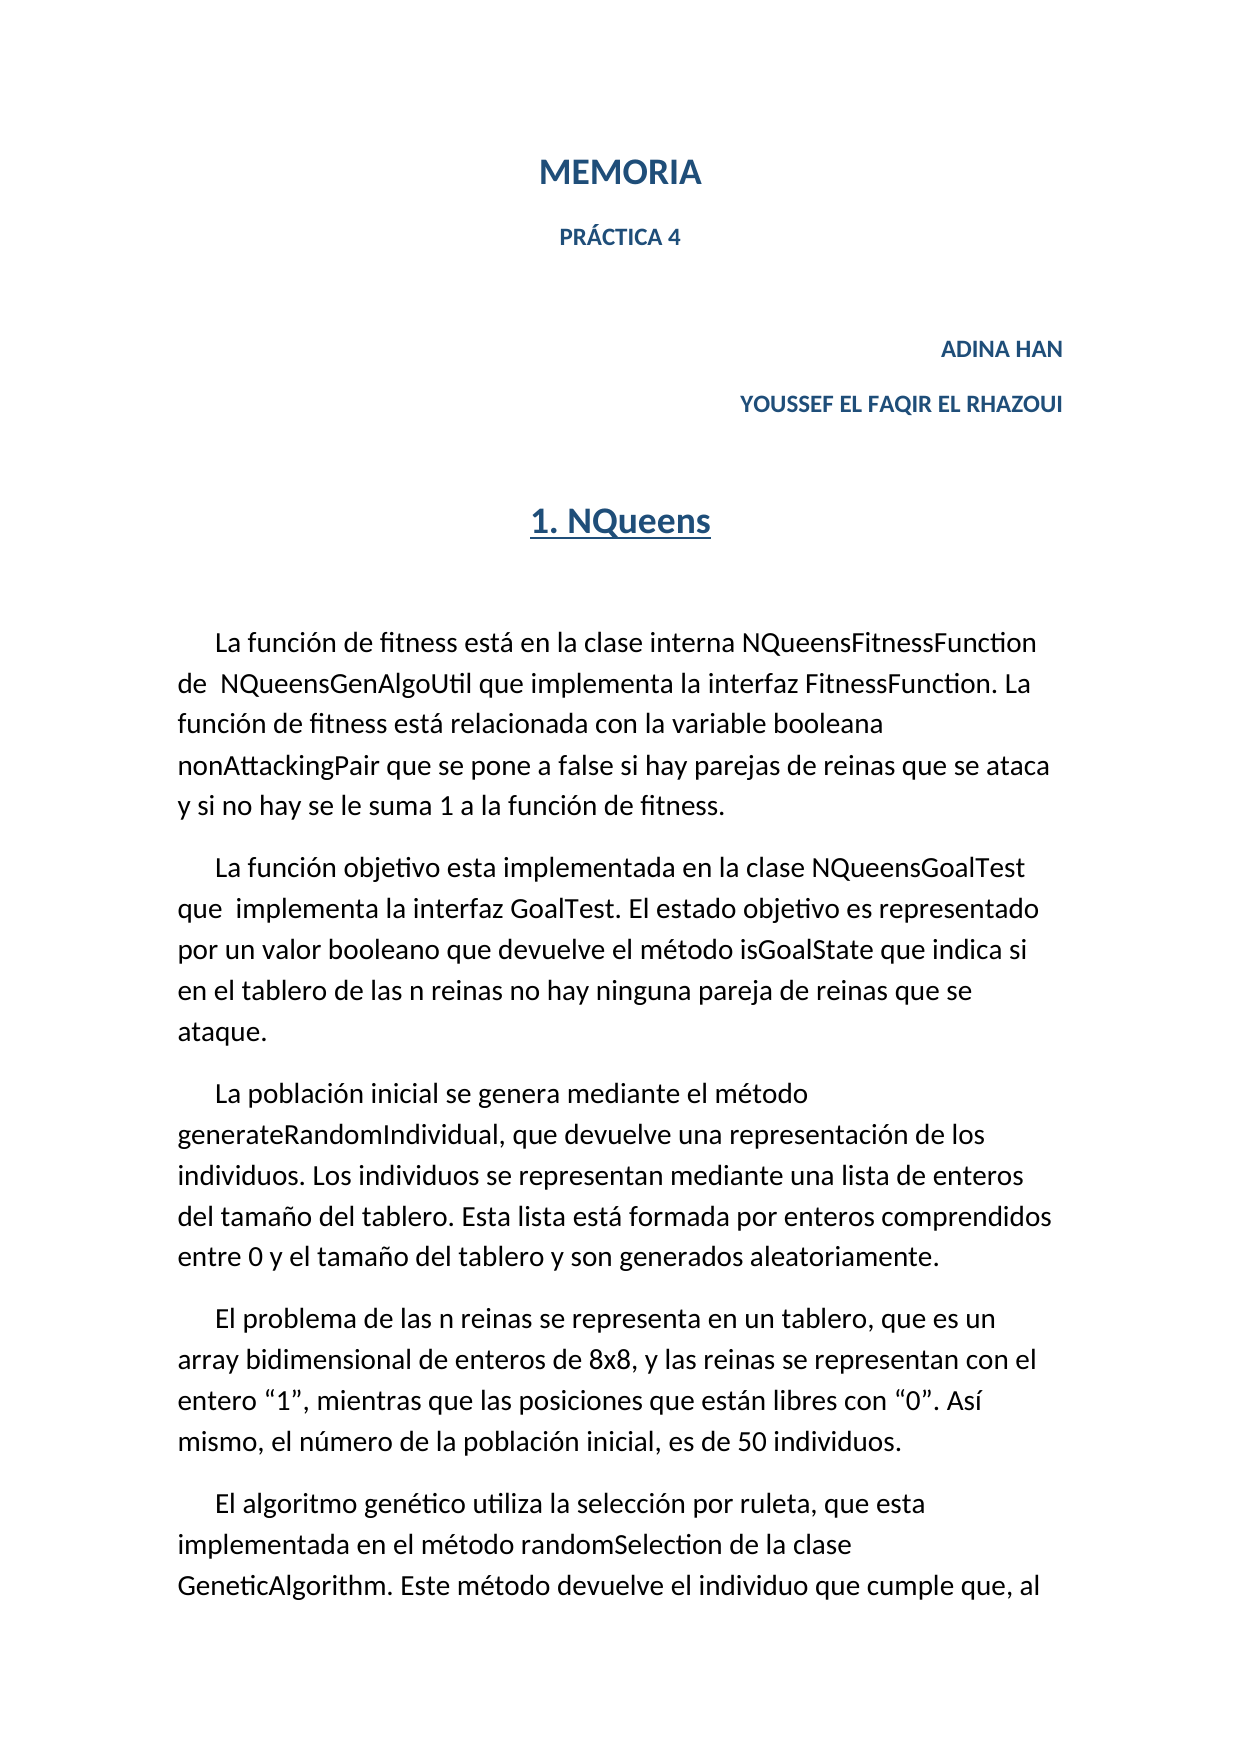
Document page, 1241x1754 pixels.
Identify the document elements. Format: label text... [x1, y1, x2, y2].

text La función objetivo esta implementada en la clase NQueensGoalTest que implementa la interfaz GoalTest. El estado objetivo es representado por un valor booleano que devuelve el método isGoalState que indica si en el tablero de las n reinas no hay ninguna pareja de reinas que se ataque. [177, 849, 1063, 1049]
text La función de fitness está en la clase interna NQueensFitnessFunction de NQueensGenAlgoUtil que implementa la interfaz FitnessFunction. La función de fitness está relacionada con la variable booleana nonAttackingPair que se pone a false si hay parejas de reinas que se ataca y si no hay se le suma 1 a la función de fitness. [177, 624, 1063, 823]
text El problema de las n reinas se representa en un tablero, que es un array bidimensional de enteros de 8x8, y las reinas se representan con el entero “1”, mientras que las posiciones que están libres con “0”. Así mismo, el número de la población inicial, es de 50 individuos. [177, 1300, 1063, 1459]
text YOUSSEF EL FAQIR EL RHAZOUI [177, 389, 1063, 419]
text PRÁCTICA 4 [177, 221, 1063, 252]
text ADINA HAN [177, 333, 1063, 363]
text MEMORIA [177, 148, 1063, 193]
list 1. NQueens [177, 497, 1063, 543]
text El algoritmo genético utiliza la selección por ruleta, que esta implementada en el método randomSelection de la clase GeneticAlgorithm. Este método devuelve el individuo que cumple que, al [177, 1485, 1063, 1602]
text La población inicial se genera mediante el método generateRandomIndividual, que devuelve una representación de los individuos. Los individuos se representan mediante una lista de enteros del tamaño del tablero. Esta lista está formada por enteros comprendidos entre 0 y el tamaño del tablero y son generados aleatoriamente. [177, 1075, 1063, 1274]
